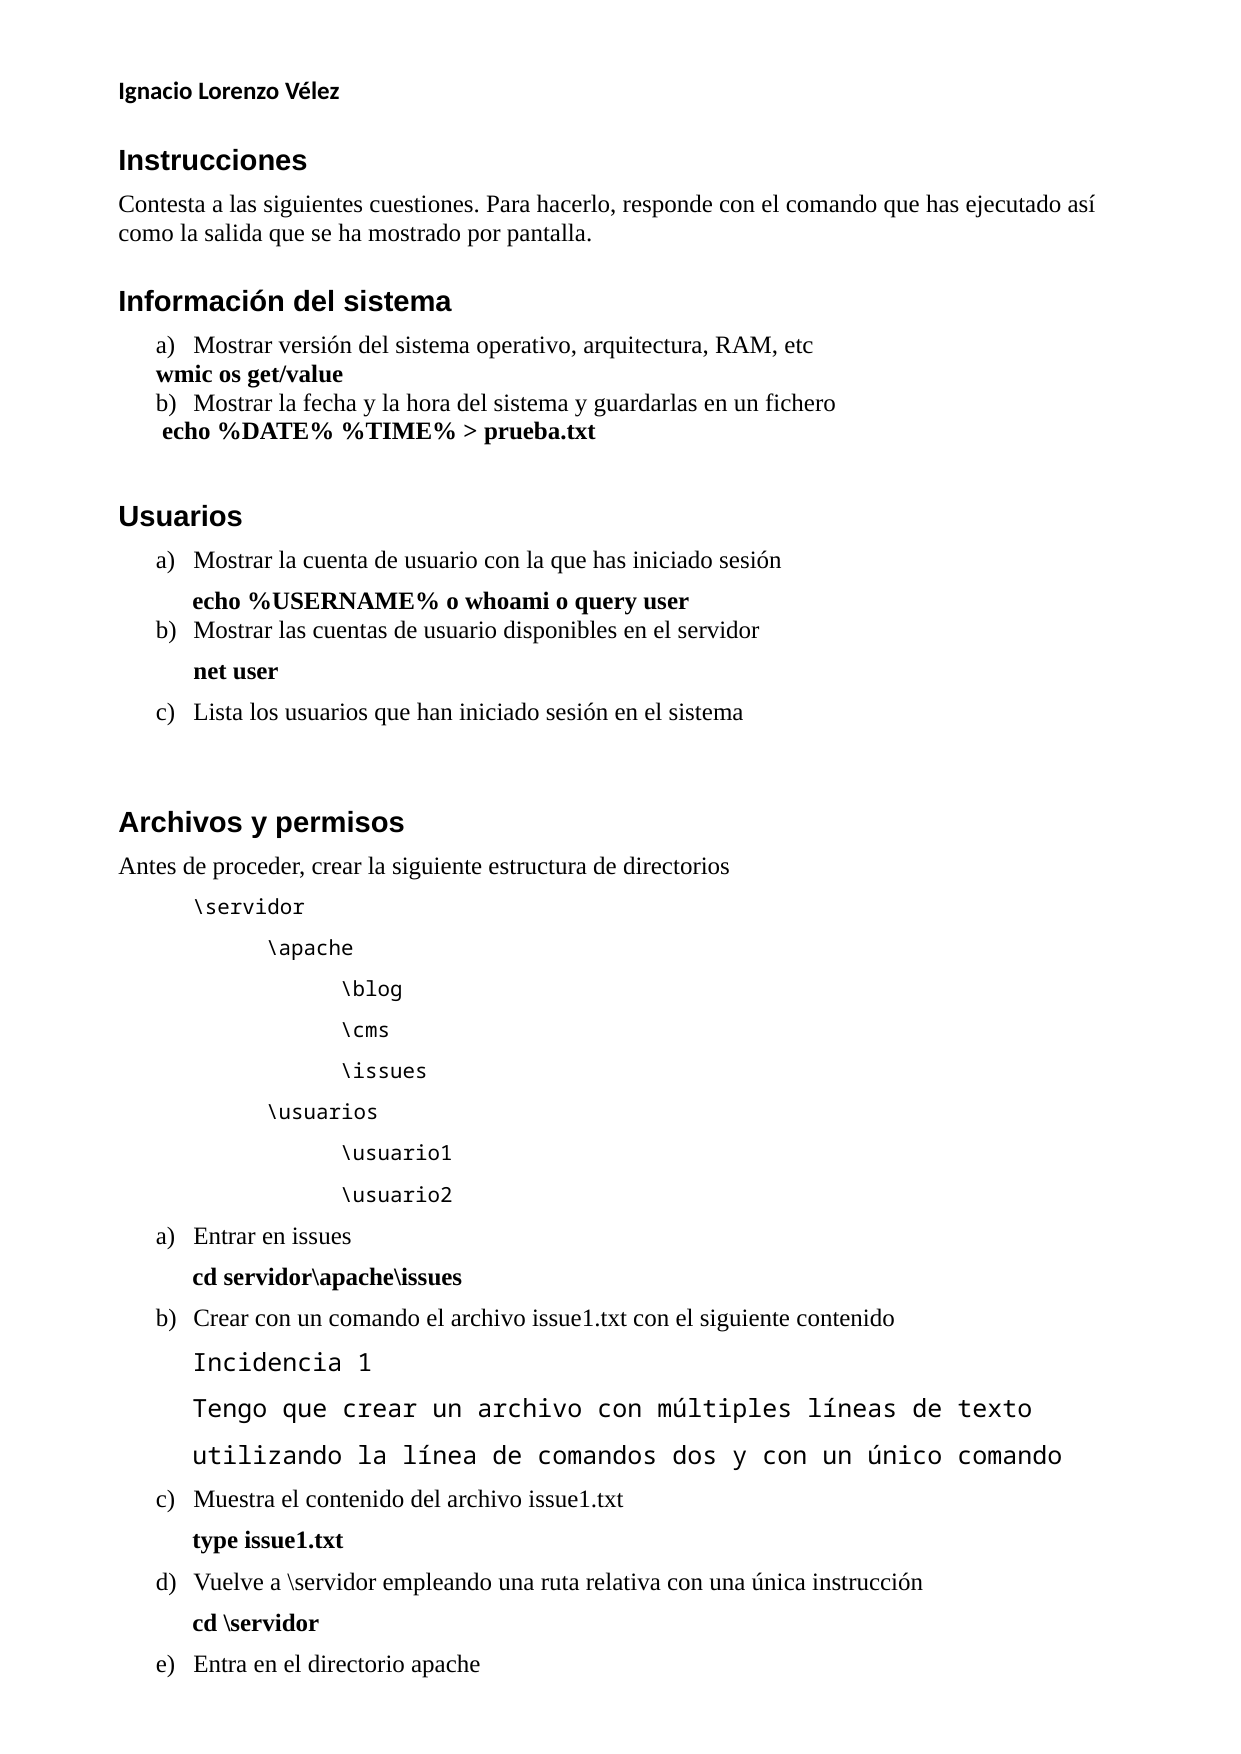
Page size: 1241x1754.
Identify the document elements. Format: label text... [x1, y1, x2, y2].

text \issues [118, 1056, 1122, 1084]
text echo %USERNAME% o whoami o query user [156, 586, 1122, 615]
text \cms [118, 1015, 1122, 1043]
text cd servidor\apache\issues [192, 1262, 1122, 1291]
text \usuario2 [118, 1179, 1122, 1208]
text cd \servidor [156, 1608, 1122, 1637]
subtitle Información del sistema [118, 284, 1122, 318]
text net user [193, 656, 1122, 685]
list Entrar en issues [156, 1221, 1122, 1249]
list Muestra el contenido del archivo issue1.txt [156, 1484, 1122, 1513]
list Entra en el directorio apache [156, 1649, 1122, 1678]
list Mostrar la cuenta de usuario con la que has iniciado sesión [156, 545, 1122, 574]
text \blog [118, 974, 1122, 1003]
text \usuarios [118, 1097, 1122, 1125]
subtitle Instrucciones [118, 143, 1122, 177]
list Mostrar versión del sistema operativo, arquitectura, RAM, etc [156, 330, 1122, 359]
text Contesta a las siguientes cuestiones. Para hacerlo, responde con el comando que has ejecutado así como la salida que se ha mostrado por pantalla. [118, 189, 1122, 247]
text \usuario1 [118, 1138, 1122, 1166]
text type issue1.txt [192, 1526, 1122, 1554]
text wmic os get/value [156, 359, 1122, 388]
text \servidor [118, 892, 1122, 921]
list Crear con un comando el archivo issue1.txt con el siguiente contenido [156, 1303, 1122, 1332]
list Mostrar la fecha y la hora del sistema y guardarlas en un fichero [156, 388, 1122, 416]
text Antes de proceder, crear la siguiente estructura de directorios [118, 851, 1122, 880]
list Lista los usuarios que han iniciado sesión en el sistema [156, 697, 1122, 726]
text Incidencia 1 [118, 1344, 1122, 1379]
text \apache [118, 933, 1122, 962]
subtitle Archivos y permisos [118, 805, 1122, 838]
text utilizando la línea de comandos dos y con un único comando [118, 1438, 1122, 1472]
text Tengo que crear un archivo con múltiples líneas de texto [118, 1391, 1122, 1425]
subtitle Usuarios [118, 499, 1122, 532]
list Mostrar las cuentas de usuario disponibles en el servidor [156, 615, 1122, 644]
list Vuelve a \servidor empleando una ruta relativa con una única instrucción [156, 1567, 1122, 1596]
text echo %DATE% %TIME% > prueba.txt [118, 416, 1122, 445]
